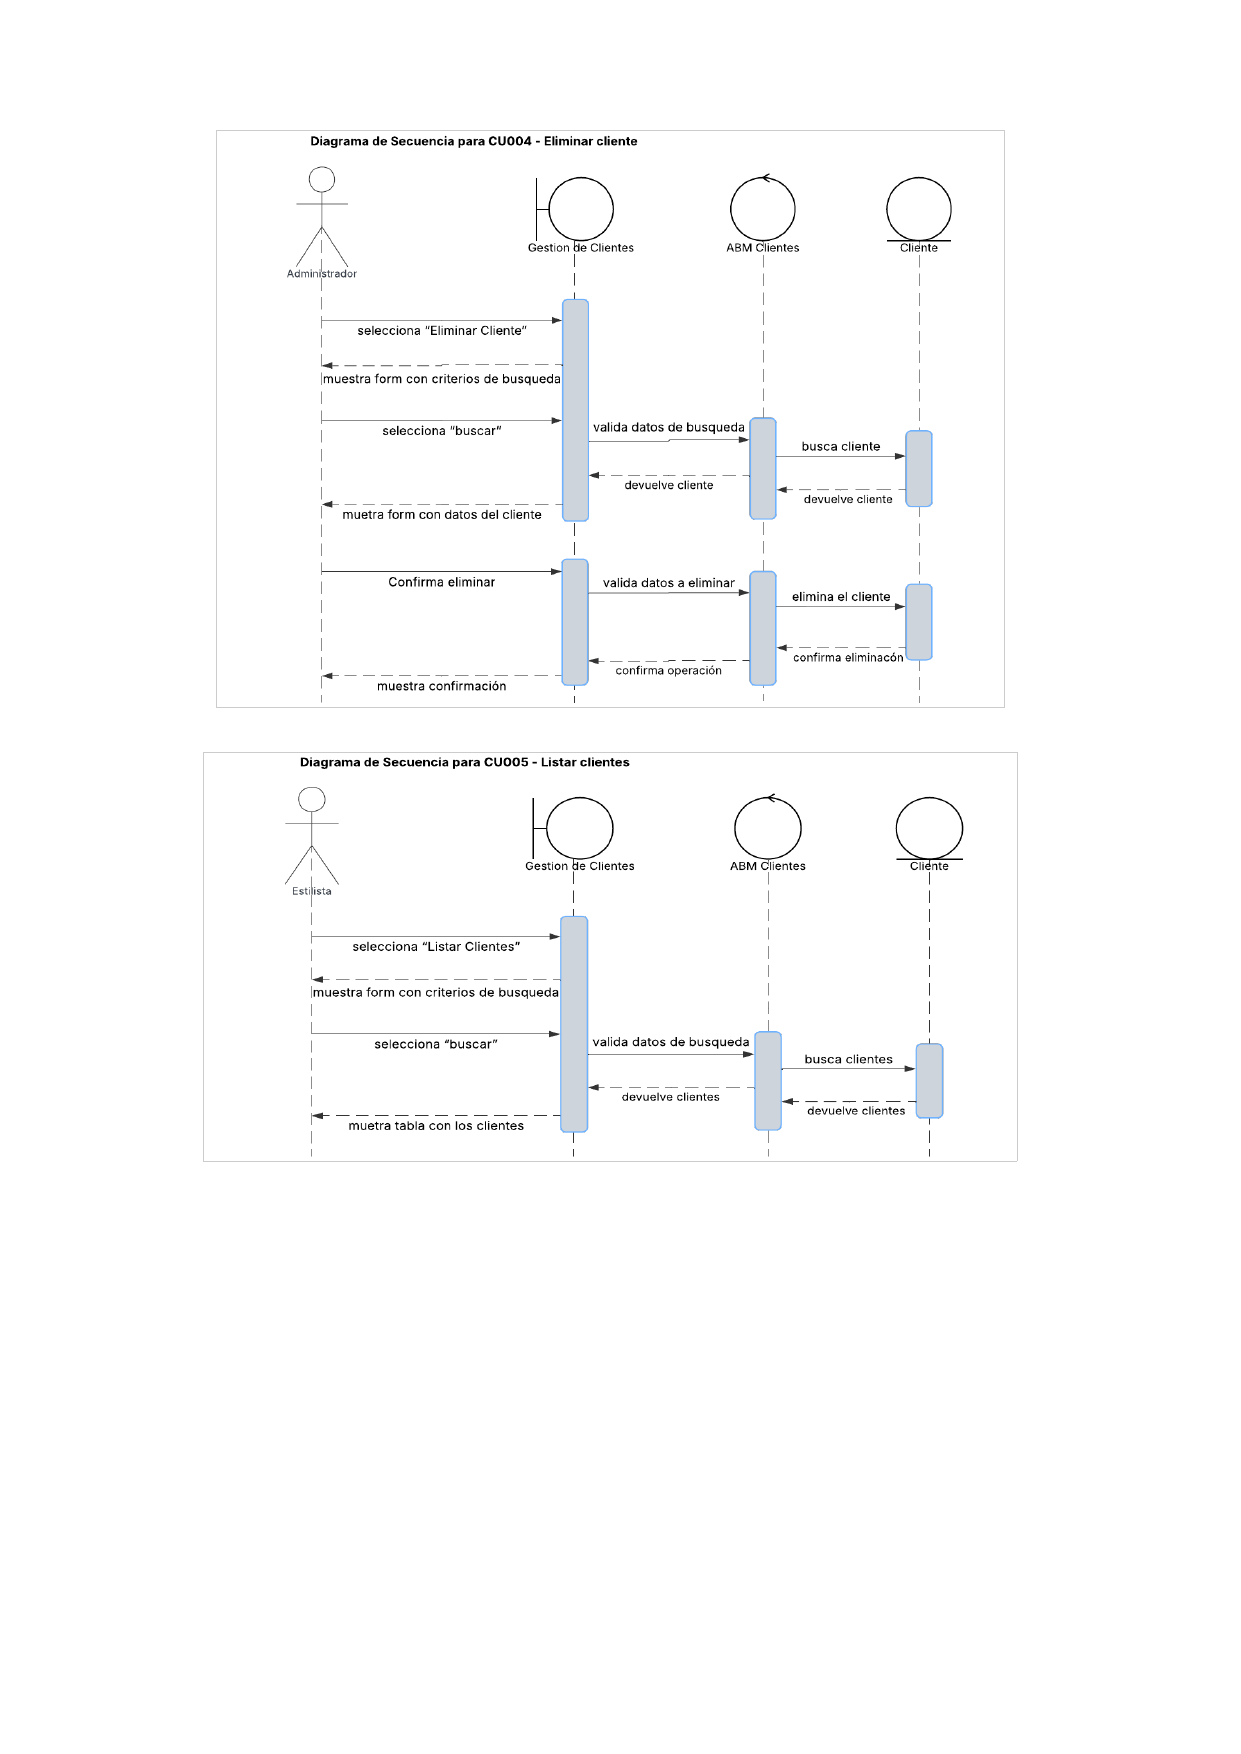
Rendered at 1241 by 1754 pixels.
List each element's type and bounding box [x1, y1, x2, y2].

picture [205, 755, 1015, 1159]
picture [219, 133, 1002, 705]
